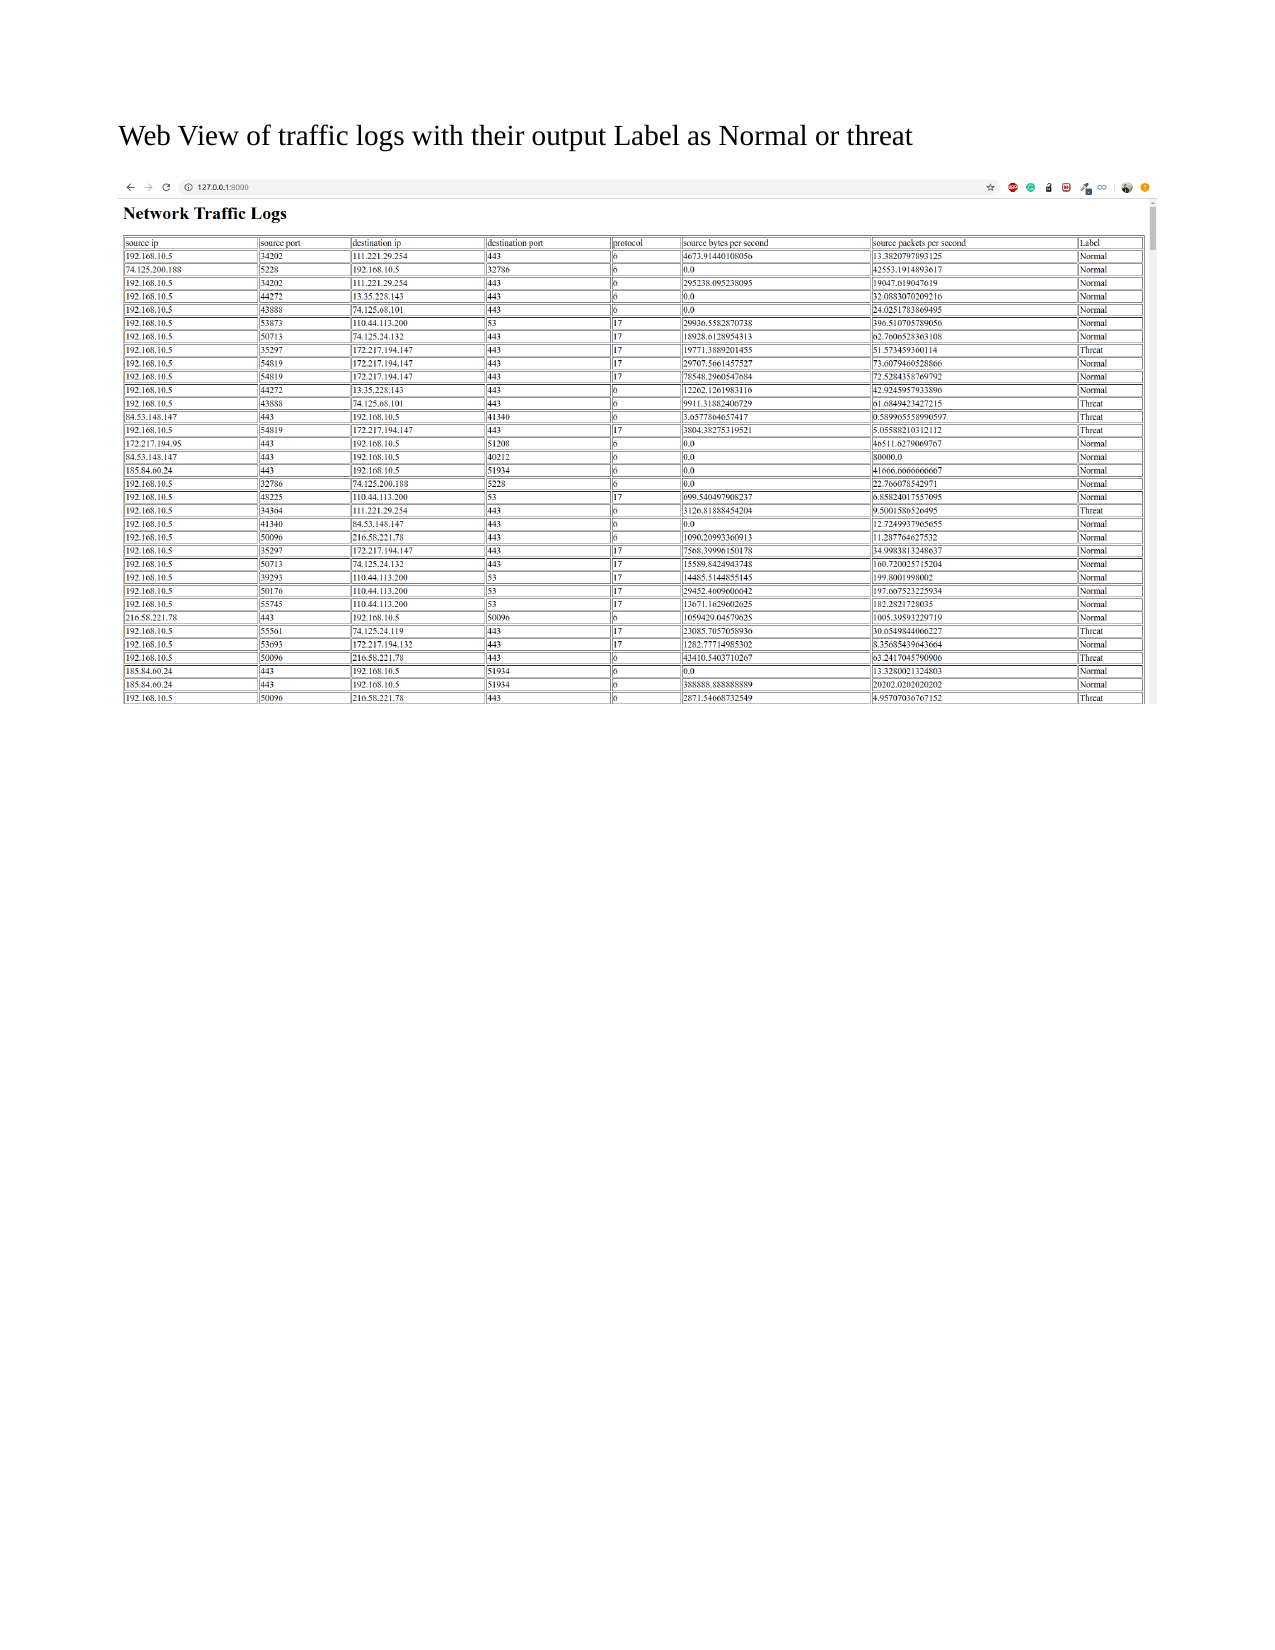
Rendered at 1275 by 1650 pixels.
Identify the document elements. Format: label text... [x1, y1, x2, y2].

text Web View of traffic logs with their output Label as Normal or threat [118, 118, 1157, 152]
picture [118, 177, 1157, 704]
